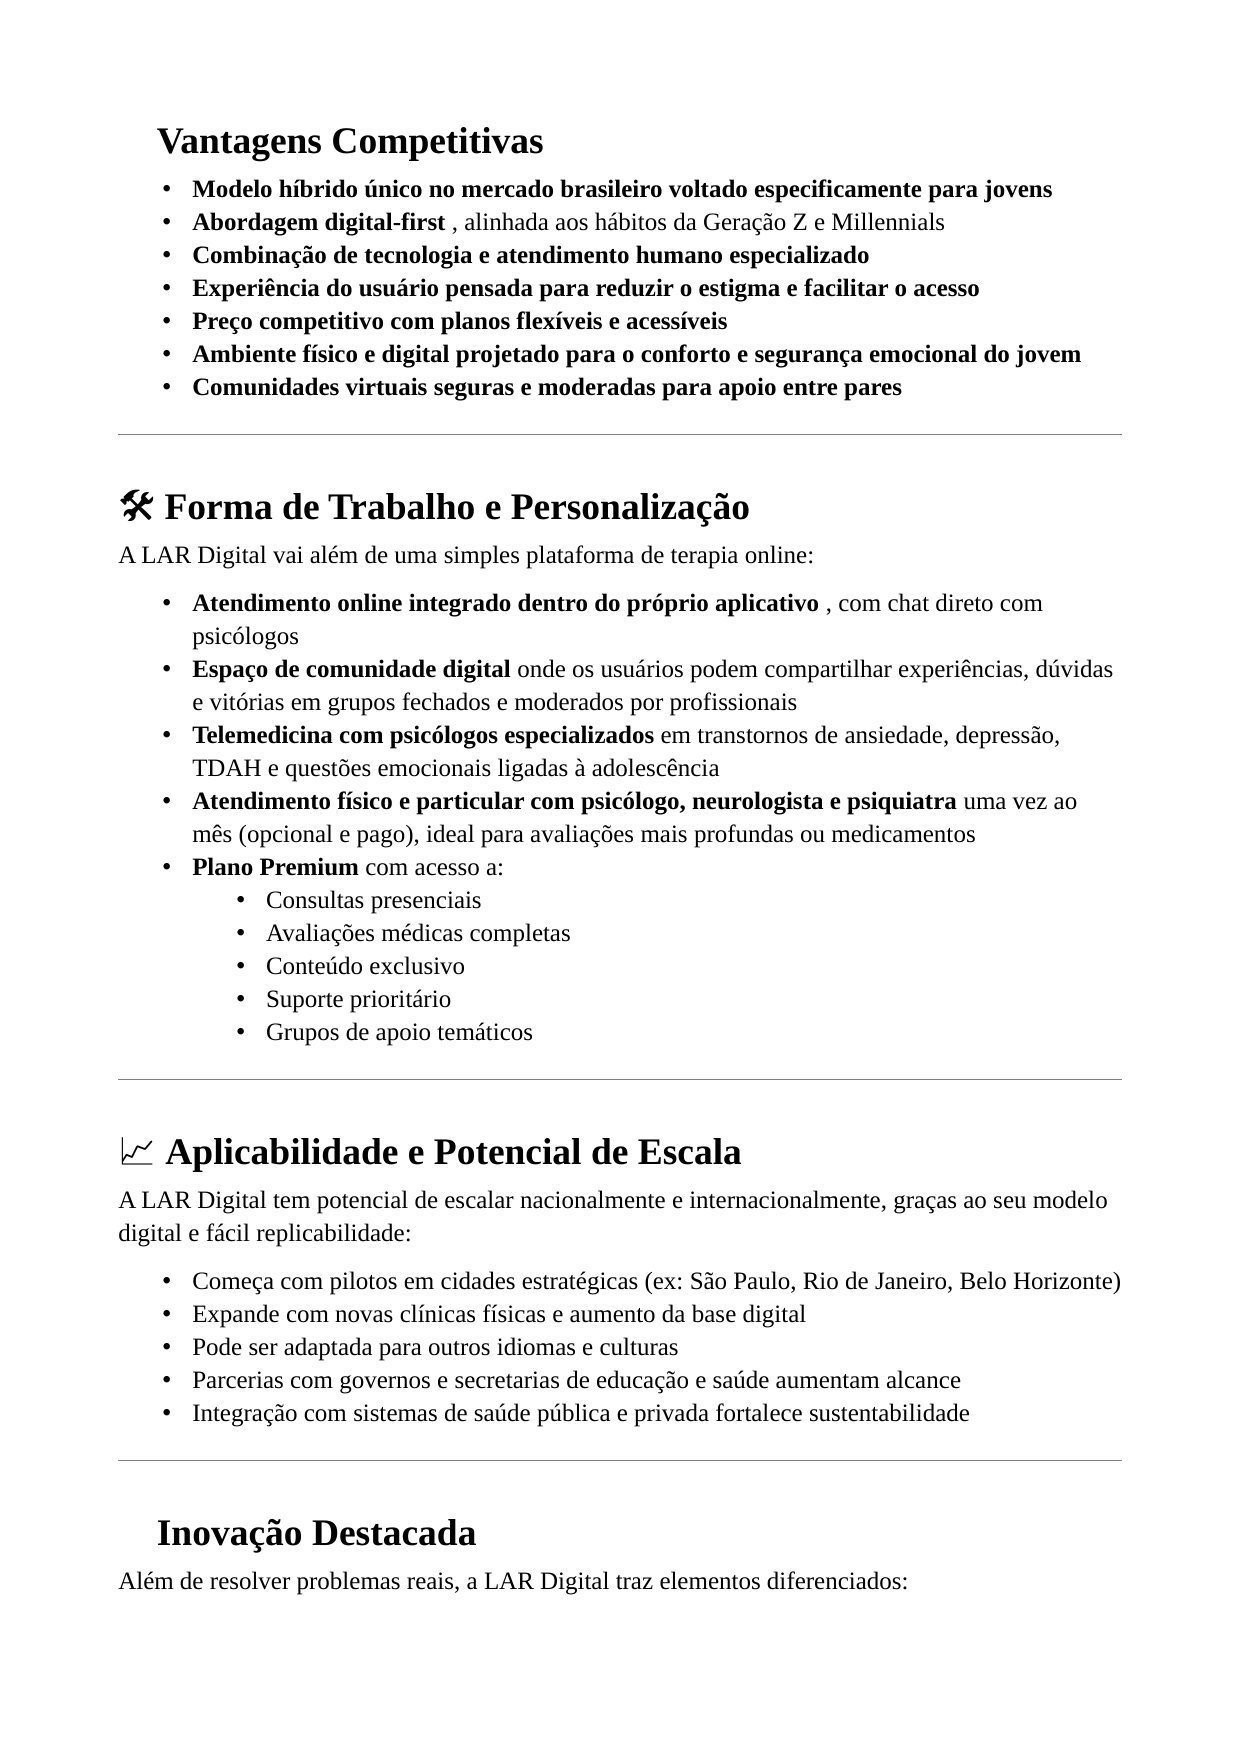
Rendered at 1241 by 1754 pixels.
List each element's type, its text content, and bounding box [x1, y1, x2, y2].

text Além de resolver problemas reais, a LAR Digital traz elementos diferenciados: [118, 1566, 1122, 1595]
list Expande com novas clínicas físicas e aumento da base digital [162, 1299, 1122, 1328]
list Conteúdo exclusivo [236, 951, 1122, 980]
subtitle 🚀 Vantagens Competitivas [118, 118, 1122, 161]
list Experiência do usuário pensada para reduzir o estigma e facilitar o acesso [162, 273, 1122, 302]
list Telemedicina com psicólogos especializados em transtornos de ansiedade, depressão, TDAH e questões emocionais ligadas à adolescência [162, 720, 1122, 782]
text A LAR Digital tem potencial de escalar nacionalmente e internacionalmente, graças ao seu modelo digital e fácil replicabilidade: [118, 1185, 1122, 1247]
list Suporte prioritário [236, 984, 1122, 1013]
list Atendimento online integrado dentro do próprio aplicativo , com chat direto com psicólogos [162, 588, 1122, 649]
list Plano Premium com acesso a: [162, 852, 1122, 881]
list Espaço de comunidade digital onde os usuários podem compartilhar experiências, dúvidas e vitórias em grupos fechados e moderados por profissionais [162, 654, 1122, 716]
list Abordagem digital-first , alinhada aos hábitos da Geração Z e Millennials [162, 207, 1122, 236]
text A LAR Digital vai além de uma simples plataforma de terapia online: [118, 540, 1122, 569]
list Preço competitivo com planos flexíveis e acessíveis [162, 306, 1122, 334]
list Ambiente físico e digital projetado para o conforto e segurança emocional do jovem [162, 339, 1122, 368]
subtitle 📈 Aplicabilidade e Potencial de Escala [118, 1130, 1122, 1173]
list Pode ser adaptada para outros idiomas e culturas [162, 1332, 1122, 1361]
subtitle 🌟 Inovação Destacada [118, 1511, 1122, 1554]
list Consultas presenciais [236, 885, 1122, 914]
list Grupos de apoio temáticos [236, 1017, 1122, 1046]
list Avaliações médicas completas [236, 918, 1122, 947]
list Atendimento físico e particular com psicólogo, neurologista e psiquiatra uma vez ao mês (opcional e pago), ideal para avaliações mais profundas ou medicamentos [162, 786, 1122, 848]
list Começa com pilotos em cidades estratégicas (ex: São Paulo, Rio de Janeiro, Belo Horizonte) [162, 1266, 1122, 1295]
list Comunidades virtuais seguras e moderadas para apoio entre pares [162, 372, 1122, 401]
list Modelo híbrido único no mercado brasileiro voltado especificamente para jovens [162, 174, 1122, 202]
list Combinação de tecnologia e atendimento humano especializado [162, 240, 1122, 268]
list Parcerias com governos e secretarias de educação e saúde aumentam alcance [162, 1365, 1122, 1394]
list Integração com sistemas de saúde pública e privada fortalece sustentabilidade [162, 1398, 1122, 1427]
subtitle 🛠️ Forma de Trabalho e Personalização [118, 484, 1122, 528]
